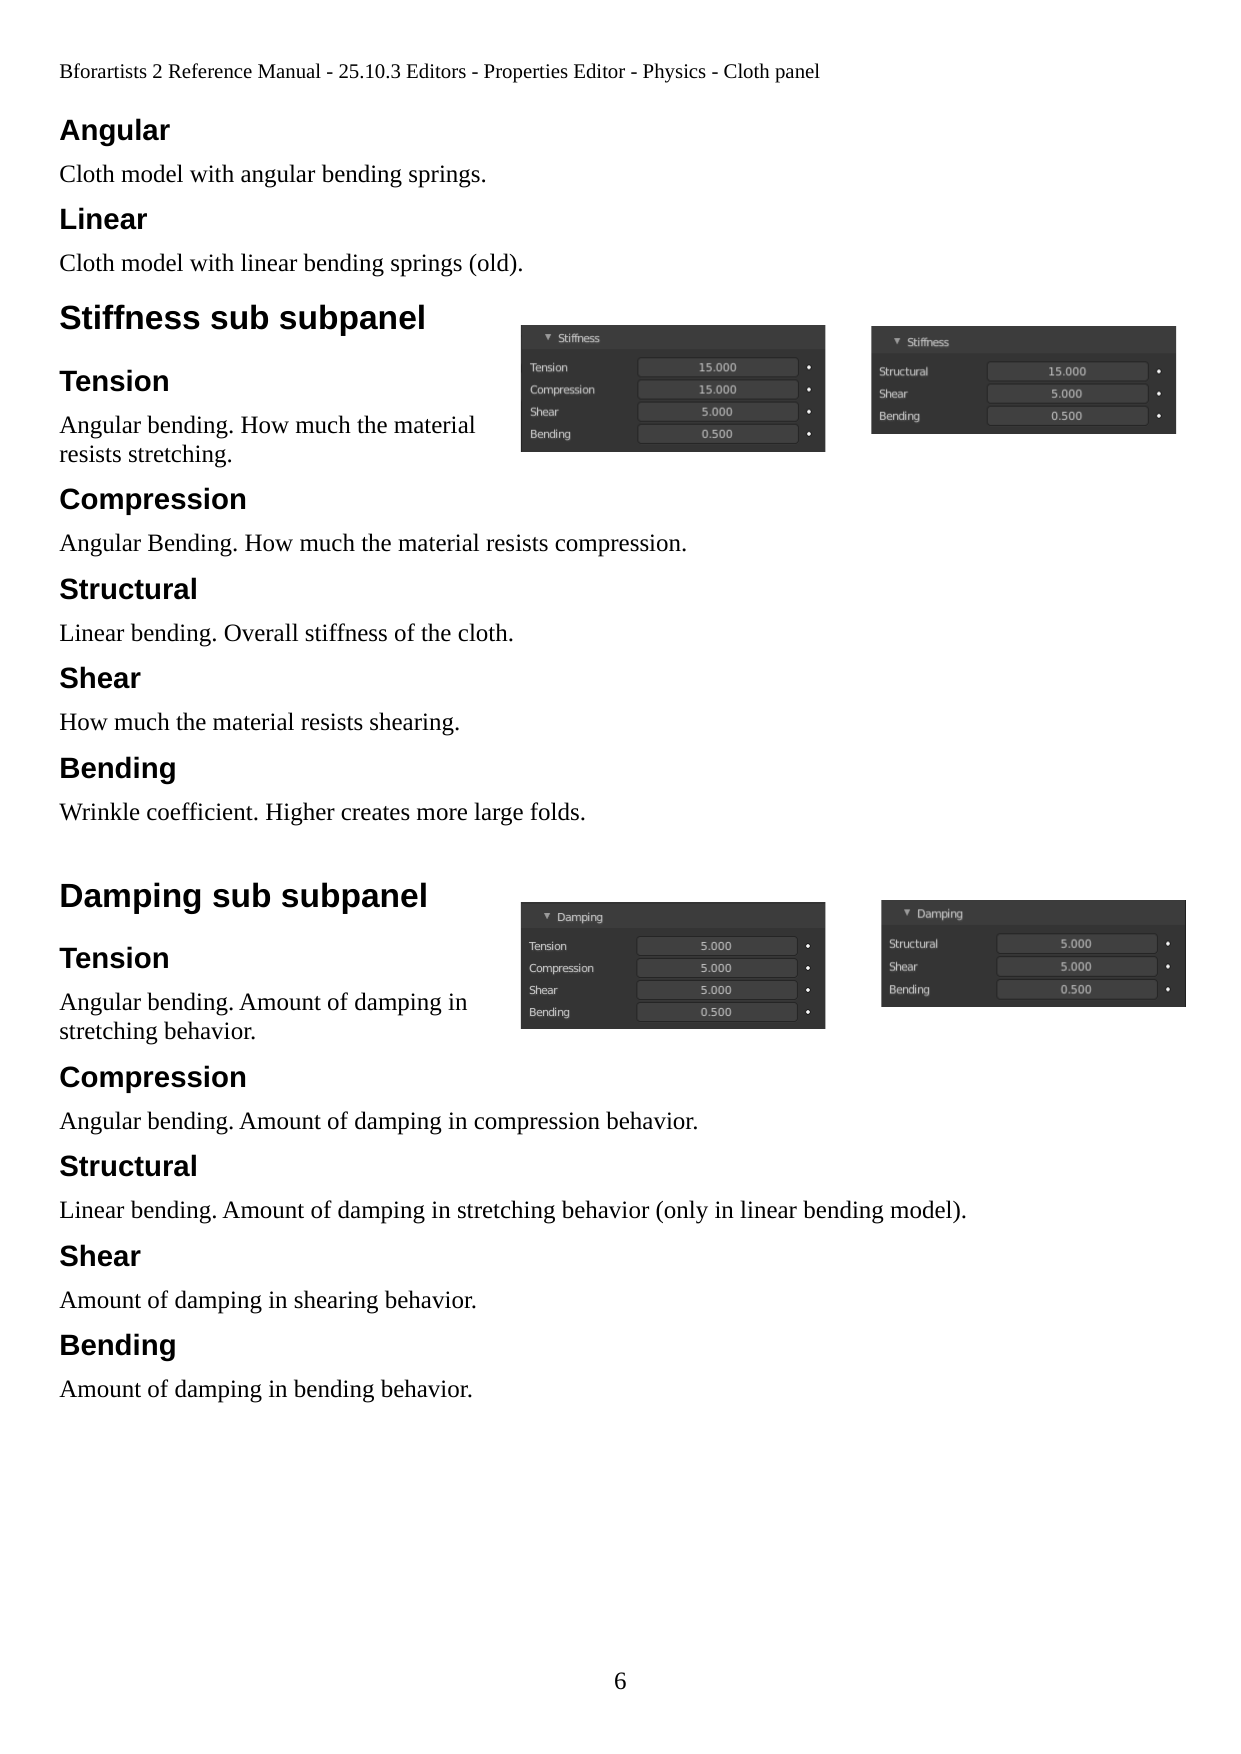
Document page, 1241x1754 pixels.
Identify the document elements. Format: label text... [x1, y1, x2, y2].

subtitle Stiffness sub subpanel [59, 298, 1181, 337]
text Amount of damping in bending behavior. [59, 1374, 1181, 1403]
subtitle Damping sub subpanel [59, 875, 1181, 914]
subtitle Tension [59, 364, 520, 397]
text Angular bending. Amount of damping in stretching behavior. [59, 987, 1181, 1045]
subtitle Bending [59, 751, 1181, 784]
picture [520, 902, 826, 1029]
subtitle Structural [59, 572, 1181, 605]
text Linear bending. Amount of damping in stretching behavior (only in linear bending model). [59, 1195, 1181, 1224]
subtitle [826, 941, 881, 975]
subtitle Tension [59, 941, 520, 975]
subtitle Compression [59, 1059, 1181, 1093]
text How much the material resists shearing. [59, 707, 1181, 736]
subtitle Compression [59, 482, 1181, 516]
subtitle Shear [59, 1239, 1181, 1272]
text Wrinkle coefficient. Higher creates more large folds. [59, 797, 1181, 826]
picture [871, 326, 1177, 434]
text Linear bending. Overall stiffness of the cloth. [59, 618, 1181, 647]
subtitle Bending [59, 1328, 1181, 1362]
picture [520, 325, 826, 452]
subtitle Linear [59, 202, 1181, 236]
subtitle Structural [59, 1149, 1181, 1183]
text Amount of damping in shearing behavior. [59, 1285, 1181, 1314]
subtitle [826, 364, 871, 397]
text Angular Bending. How much the material resists compression. [59, 528, 1181, 557]
picture [881, 900, 1186, 1007]
subtitle Shear [59, 661, 1181, 695]
text Cloth model with angular bending springs. [59, 159, 1181, 188]
subtitle Angular [59, 113, 1181, 146]
text Cloth model with linear bending springs (old). [59, 248, 1181, 277]
text Angular bending. Amount of damping in compression behavior. [59, 1106, 1181, 1134]
text Angular bending. How much the material resists stretching. [59, 410, 1181, 467]
